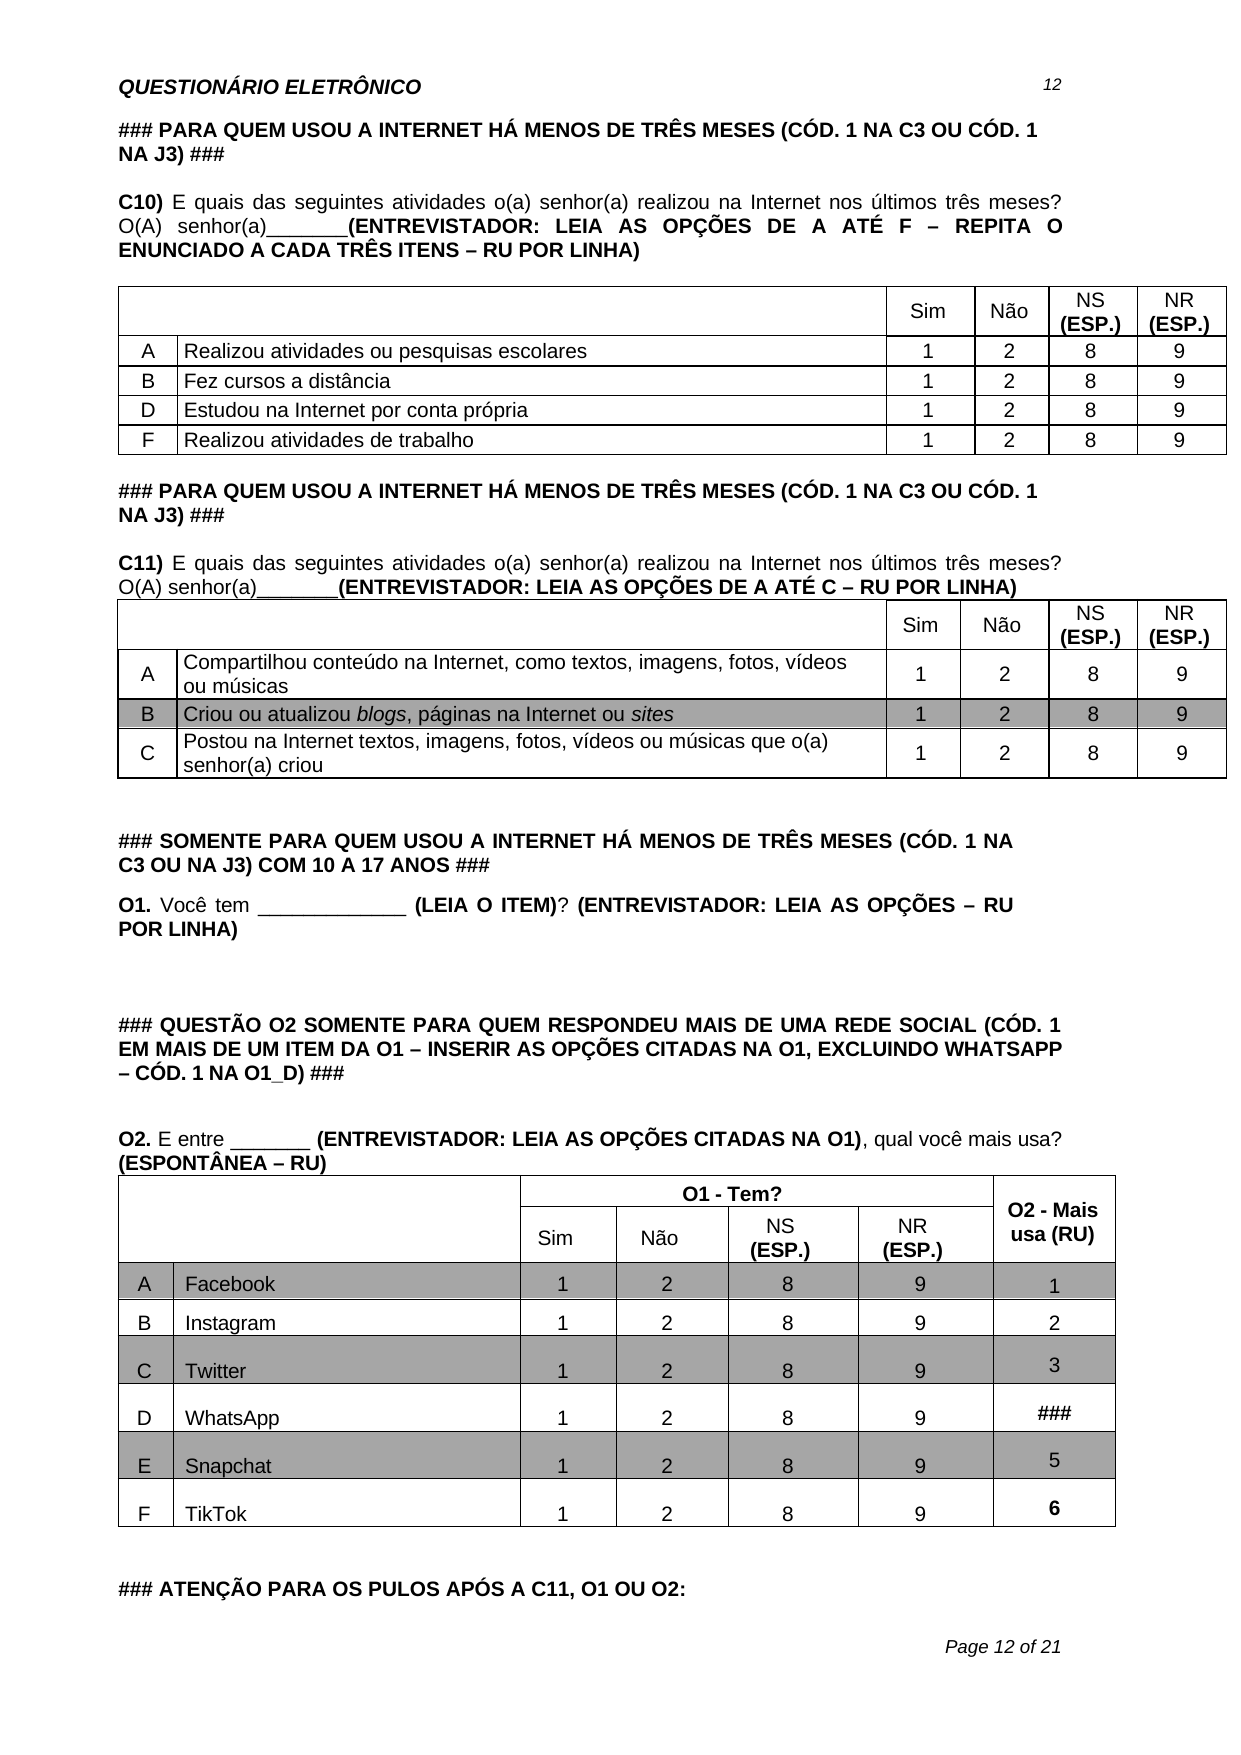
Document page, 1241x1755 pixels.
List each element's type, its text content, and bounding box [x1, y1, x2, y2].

table_cell 1 [521, 1479, 616, 1526]
table_header Sim [887, 287, 974, 335]
table_cell 9 [1138, 700, 1226, 727]
table_cell E [119, 1432, 173, 1478]
table_cell 2 [617, 1300, 728, 1335]
table_cell B [119, 1300, 173, 1335]
table_cell 1 [887, 729, 960, 777]
table_cell ### [994, 1384, 1115, 1431]
table_cell 8 [1050, 337, 1137, 365]
table_cell 9 [1138, 337, 1226, 365]
table_cell C [119, 1336, 173, 1383]
table_cell 2 [994, 1300, 1115, 1335]
table_cell 8 [729, 1336, 858, 1383]
table_cell 9 [859, 1479, 993, 1526]
table_header Sim [887, 601, 960, 648]
table_cell WhatsApp [174, 1384, 520, 1431]
table_cell 8 [1050, 700, 1137, 727]
table_cell Facebook [174, 1263, 520, 1298]
table_cell Realizou atividades de trabalho [178, 426, 886, 454]
text O2. E entre _______ (ENTREVISTADOR: LEIA AS OPÇÕES CITADAS NA O1), qual você mais usa? (ESPONTÂNEA – RU) [118, 1127, 1063, 1175]
text ### ATENÇÃO PARA OS PULOS APÓS A C11, O1 OU O2: [118, 1577, 1063, 1602]
table_cell 8 [1050, 367, 1137, 394]
table_cell 2 [617, 1336, 728, 1383]
table_cell 2 [976, 367, 1048, 394]
table_cell 2 [961, 700, 1048, 727]
table_cell 9 [859, 1300, 993, 1335]
table_cell 8 [729, 1479, 858, 1526]
table_header Não [961, 601, 1048, 648]
table_cell 2 [617, 1384, 728, 1431]
table_cell 1 [887, 650, 960, 698]
table_cell Não [617, 1207, 728, 1262]
table_cell 1 [521, 1263, 616, 1298]
table_cell 9 [859, 1384, 993, 1431]
text ### SOMENTE PARA QUEM USOU A INTERNET HÁ MENOS DE TRÊS MESES (CÓD. 1 NA C3 OU NA J3) COM 10 A 17 ANOS ### [118, 828, 1014, 876]
table_cell C [119, 729, 176, 777]
table_cell 9 [1138, 367, 1226, 394]
table_cell 9 [1138, 426, 1226, 454]
table_cell 2 [617, 1432, 728, 1478]
table_cell 8 [729, 1300, 858, 1335]
table_cell 2 [976, 396, 1048, 424]
table_cell 1 [521, 1336, 616, 1383]
table_cell 9 [859, 1263, 993, 1298]
table_cell NS (ESP.) [729, 1207, 858, 1262]
table_cell 2 [617, 1263, 728, 1298]
table_cell 2 [617, 1479, 728, 1526]
table_cell 8 [729, 1263, 858, 1298]
table_cell 8 [1050, 729, 1137, 777]
table_cell Compartilhou conteúdo na Internet, como textos, imagens, fotos, vídeos ou músicas [178, 650, 886, 698]
table_header NS (ESP.) [1050, 601, 1137, 648]
text ### QUESTÃO O2 SOMENTE PARA QUEM RESPONDEU MAIS DE UMA REDE SOCIAL (CÓD. 1 EM MAIS DE UM ITEM DA O1 – INSERIR AS OPÇÕES CITADAS NA O1, EXCLUINDO WHATSAPP – CÓD. 1 NA O1_D) ### [118, 1014, 1063, 1086]
text ### PARA QUEM USOU A INTERNET HÁ MENOS DE TRÊS MESES (CÓD. 1 NA C3 OU CÓD. 1 NA J3) ### [118, 479, 1063, 527]
table_header NR (ESP.) [1138, 601, 1226, 648]
table_cell 2 [976, 426, 1048, 454]
table_cell 8 [729, 1384, 858, 1431]
table_cell 8 [1050, 650, 1137, 698]
table_header Não [976, 287, 1048, 335]
table_cell Realizou atividades ou pesquisas escolares [178, 336, 886, 365]
table_cell 1 [887, 396, 974, 424]
table_header NR (ESP.) [1138, 287, 1226, 335]
table_cell 8 [1050, 396, 1137, 424]
text ### PARA QUEM USOU A INTERNET HÁ MENOS DE TRÊS MESES (CÓD. 1 NA C3 OU CÓD. 1 NA J3) ### [118, 118, 1063, 166]
table_cell NR (ESP.) [859, 1207, 993, 1262]
table_cell A [119, 1263, 173, 1298]
table_cell Sim [521, 1207, 616, 1262]
table_cell 1 [521, 1384, 616, 1431]
table_cell 2 [976, 337, 1048, 365]
table_cell 1 [521, 1432, 616, 1478]
table_cell 2 [961, 729, 1048, 777]
table_header O2 - Mais usa (RU) [994, 1176, 1115, 1262]
table_cell Fez cursos a distância [178, 367, 886, 394]
text C11) E quais das seguintes atividades o(a) senhor(a) realizou na Internet nos últimos três meses? O(A) senhor(a)_______(ENTREVISTADOR: LEIA AS OPÇÕES DE A ATÉ C – RU POR LINHA) [118, 551, 1063, 599]
table_cell Snapchat [174, 1432, 520, 1478]
table_cell B [119, 700, 176, 727]
table_cell B [119, 367, 177, 394]
table_cell D [119, 396, 177, 424]
table_cell 1 [994, 1263, 1115, 1298]
table_cell 1 [887, 700, 960, 727]
table_cell 3 [994, 1336, 1115, 1383]
table_cell 9 [859, 1336, 993, 1383]
table_header [119, 287, 886, 335]
table_cell F [119, 1479, 173, 1526]
table_cell Twitter [174, 1336, 520, 1383]
table_cell 9 [1138, 650, 1226, 698]
table_cell A [119, 336, 177, 365]
table_cell 9 [859, 1432, 993, 1478]
table_cell 9 [1138, 729, 1226, 777]
table_cell 6 [994, 1479, 1115, 1526]
table_cell 8 [729, 1432, 858, 1478]
table_cell 1 [887, 367, 974, 394]
table_cell 2 [961, 650, 1048, 698]
text C10) E quais das seguintes atividades o(a) senhor(a) realizou na Internet nos últimos três meses? O(A) senhor(a)_______(ENTREVISTADOR: LEIA AS OPÇÕES DE A ATÉ F – REPITA O ENUNCIADO A CADA TRÊS ITENS – RU POR LINHA) [118, 190, 1063, 262]
table_header NS (ESP.) [1050, 287, 1137, 335]
table_cell Criou ou atualizou blogs, páginas na Internet ou sites [178, 700, 886, 727]
table_cell 9 [1138, 396, 1226, 424]
table_cell 1 [521, 1300, 616, 1335]
table_cell 5 [994, 1432, 1115, 1478]
table_cell F [119, 426, 177, 454]
table_cell Postou na Internet textos, imagens, fotos, vídeos ou músicas que o(a) senhor(a) criou [178, 729, 886, 777]
table_header O1 - Tem? [521, 1176, 993, 1206]
table_cell D [119, 1384, 173, 1431]
table_header [118, 600, 886, 648]
table_cell 8 [1050, 426, 1137, 454]
table_cell 1 [887, 426, 974, 454]
table_cell Instagram [174, 1300, 520, 1335]
table_header [119, 1176, 520, 1262]
table_cell A [119, 650, 176, 698]
table_cell 1 [887, 337, 974, 365]
table_cell TikTok [174, 1479, 520, 1526]
table_cell Estudou na Internet por conta própria [178, 396, 886, 424]
text O1. Você tem _____________ (LEIA O ITEM)? (ENTREVISTADOR: LEIA AS OPÇÕES – RU POR LINHA) [118, 893, 1014, 941]
